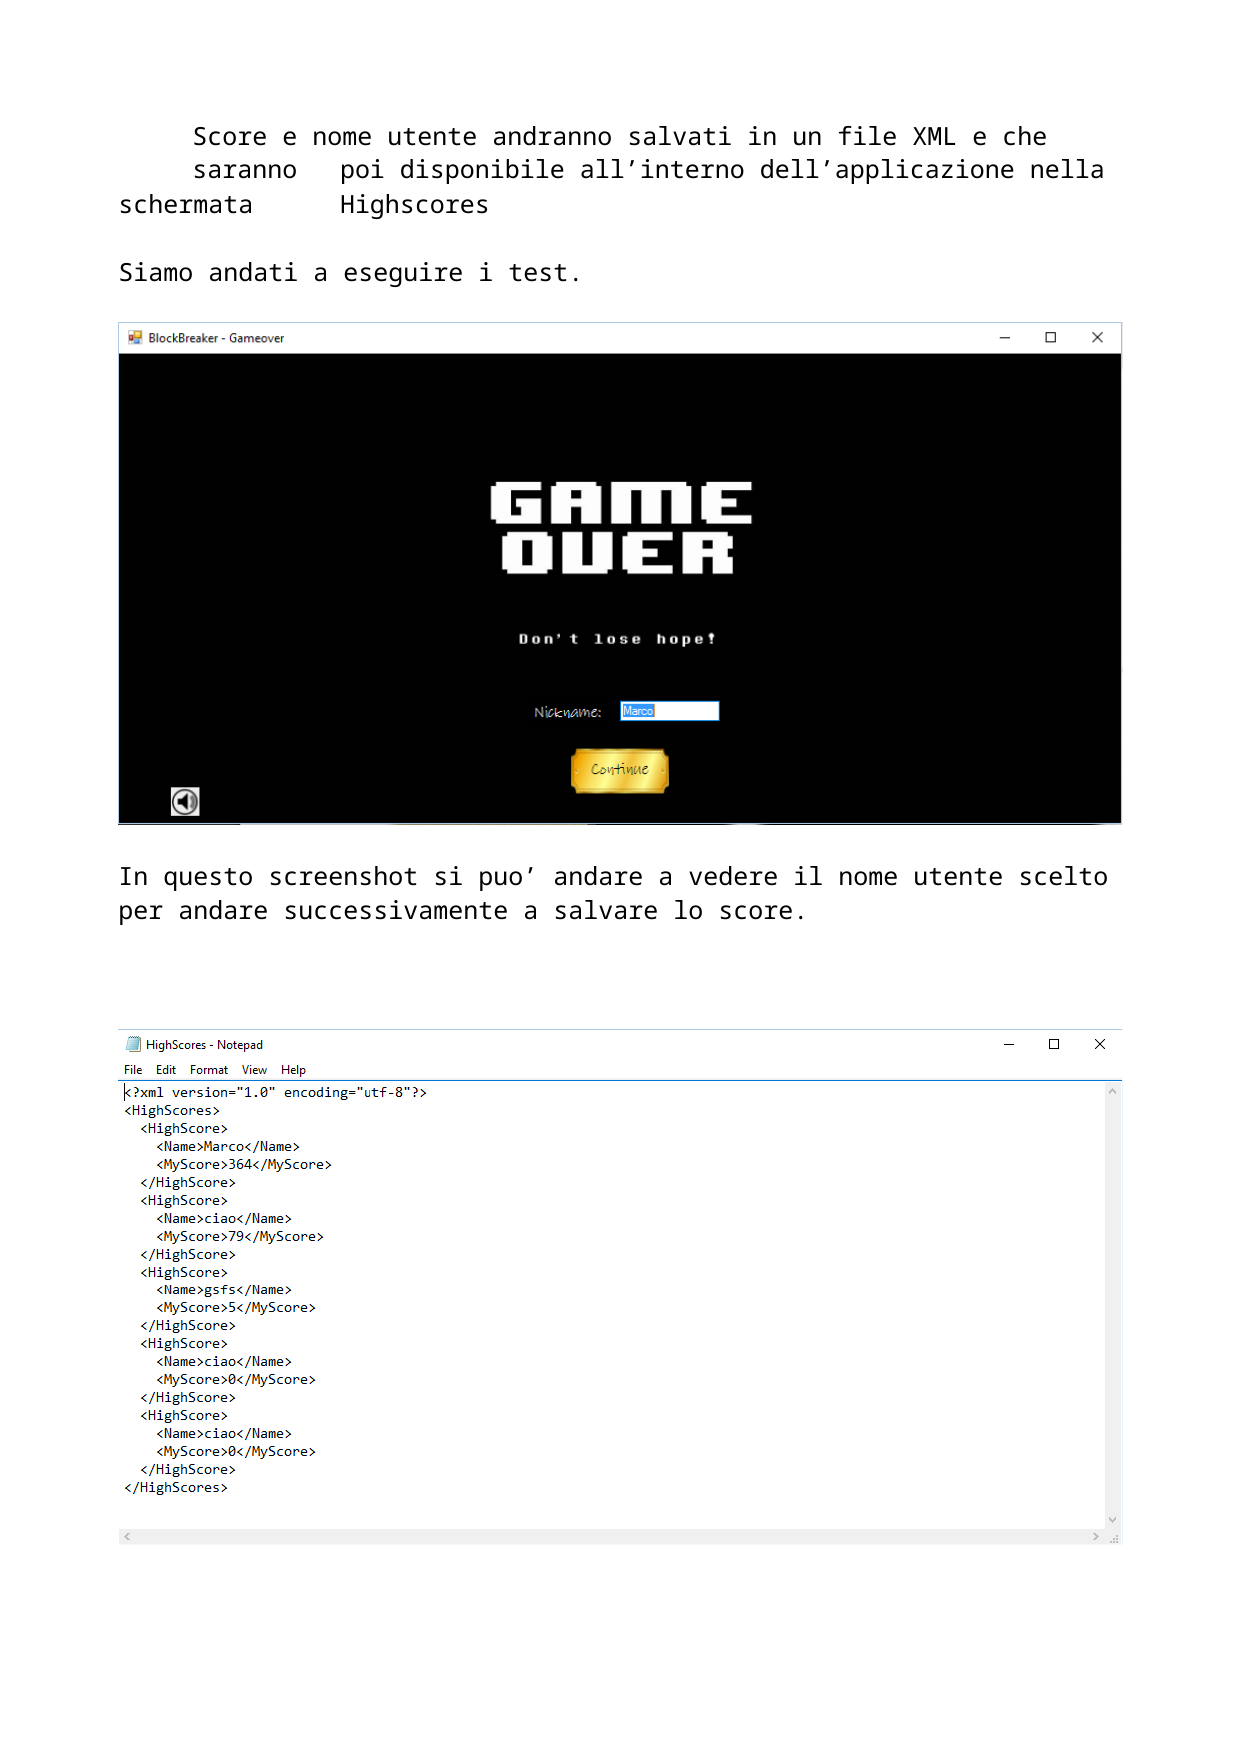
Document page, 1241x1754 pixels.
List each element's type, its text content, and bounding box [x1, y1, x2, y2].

text Siamo andati a eseguire i test. [118, 254, 1122, 288]
picture [118, 322, 1123, 825]
text In questo screenshot si puo’ andare a vedere il nome utente scelto per andare successivamente a salvare lo score. [118, 859, 1122, 927]
text Score e nome utente andranno salvati in un file XML e che saranno poi disponibile all’interno dell’applicazione nella schermata Highscores [118, 118, 1122, 220]
picture [118, 1029, 1123, 1545]
